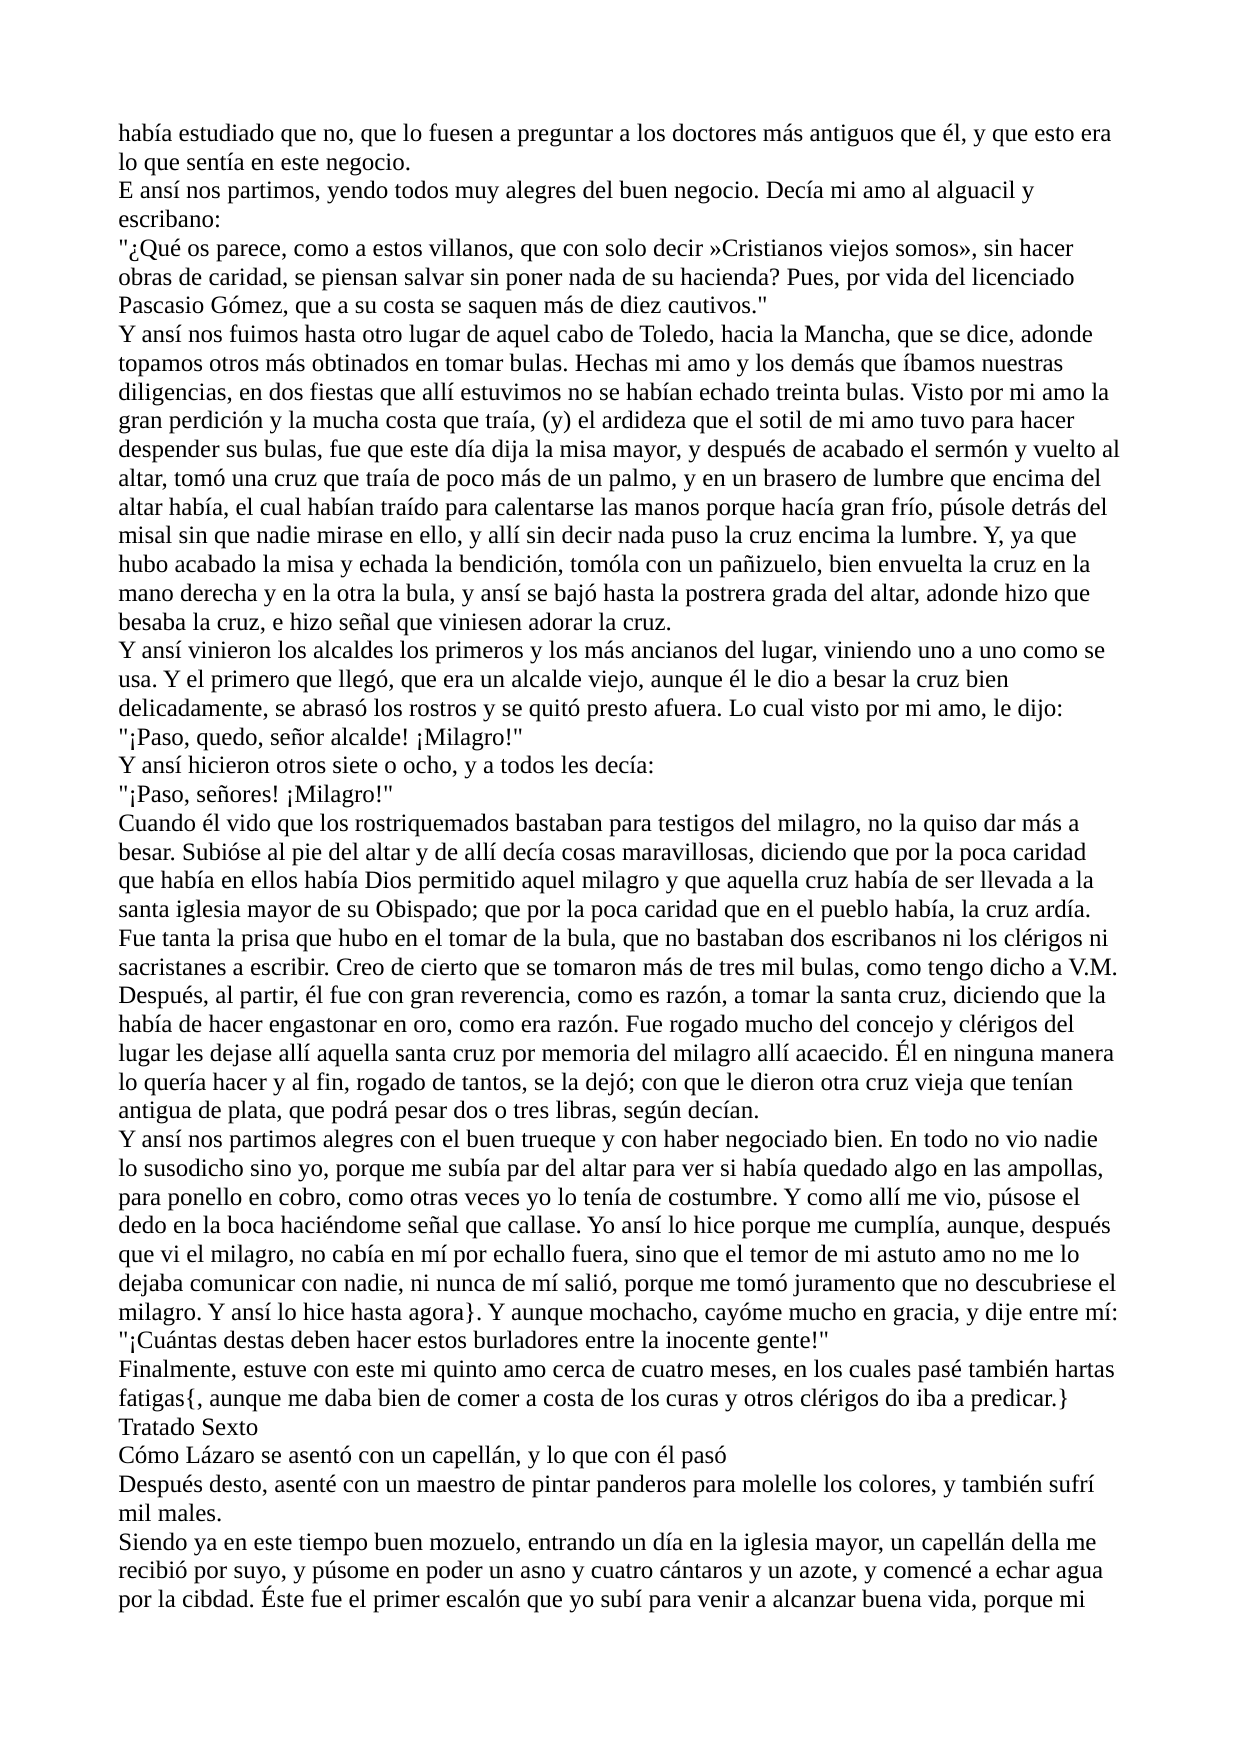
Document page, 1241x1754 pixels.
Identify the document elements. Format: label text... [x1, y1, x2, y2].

text Y ansí vinieron los alcaldes los primeros y los más ancianos del lugar, viniendo uno a uno como se usa. Y el primero que llegó, que era un alcalde viejo, aunque él le dio a besar la cruz bien delicadamente, se abrasó los rostros y se quitó presto afuera. Lo cual visto por mi amo, le dijo: [118, 636, 1122, 722]
text "¿Qué os parece, como a estos villanos, que con solo decir »Cristianos viejos somos», sin hacer obras de caridad, se piensan salvar sin poner nada de su hacienda? Pues, por vida del licenciado Pascasio Gómez, que a su costa se saquen más de diez cautivos." [118, 233, 1122, 319]
text Cómo Lázaro se asentó con un capellán, y lo que con él pasó [118, 1441, 1122, 1469]
text Y ansí nos partimos alegres con el buen trueque y con haber negociado bien. En todo no vio nadie lo susodicho sino yo, porque me subía par del altar para ver si había quedado algo en las ampollas, para ponello en cobro, como otras veces yo lo tenía de costumbre. Y como allí me vio, púsose el dedo en la boca haciéndome señal que callase. Yo ansí lo hice porque me cumplía, aunque, después que vi el milagro, no cabía en mí por echallo fuera, sino que el temor de mi astuto amo no me lo dejaba comunicar con nadie, ni nunca de mí salió, porque me tomó juramento que no descubriese el milagro. Y ansí lo hice hasta agora}. Y aunque mochacho, cayóme mucho en gracia, y dije entre mí: [118, 1124, 1122, 1326]
text Después desto, asenté con un maestro de pintar panderos para molelle los colores, y también sufrí mil males. [118, 1469, 1122, 1527]
text Y ansí hicieron otros siete o ocho, y a todos les decía: [118, 751, 1122, 779]
text E ansí nos partimos, yendo todos muy alegres del buen negocio. Decía mi amo al alguacil y escribano: [118, 176, 1122, 233]
text Siendo ya en este tiempo buen mozuelo, entrando un día en la iglesia mayor, un capellán della me recibió por suyo, y púsome en poder un asno y cuatro cántaros y un azote, y comencé a echar agua por la cibdad. Éste fue el primer escalón que yo subí para venir a alcanzar buena vida, porque mi [118, 1527, 1122, 1613]
text Cuando él vido que los rostriquemados bastaban para testigos del milagro, no la quiso dar más a besar. Subióse al pie del altar y de allí decía cosas maravillosas, diciendo que por la poca caridad que había en ellos había Dios permitido aquel milagro y que aquella cruz había de ser llevada a la santa iglesia mayor de su Obispado; que por la poca caridad que en el pueblo había, la cruz ardía. Fue tanta la prisa que hubo en el tomar de la bula, que no bastaban dos escribanos ni los clérigos ni sacristanes a escribir. Creo de cierto que se tomaron más de tres mil bulas, como tengo dicho a V.M. Después, al partir, él fue con gran reverencia, como es razón, a tomar la santa cruz, diciendo que la había de hacer engastonar en oro, como era razón. Fue rogado mucho del concejo y clérigos del lugar les dejase allí aquella santa cruz por memoria del milagro allí acaecido. Él en ninguna manera lo quería hacer y al fin, rogado de tantos, se la dejó; con que le dieron otra cruz vieja que tenían antigua de plata, que podrá pesar dos o tres libras, según decían. [118, 808, 1122, 1124]
text "¡Cuántas destas deben hacer estos burladores entre la inocente gente!" [118, 1326, 1122, 1354]
text "¡Paso, quedo, señor alcalde! ¡Milagro!" [118, 722, 1122, 751]
text "¡Paso, señores! ¡Milagro!" [118, 779, 1122, 808]
text había estudiado que no, que lo fuesen a preguntar a los doctores más antiguos que él, y que esto era lo que sentía en este negocio. [118, 118, 1122, 176]
text Finalmente, estuve con este mi quinto amo cerca de cuatro meses, en los cuales pasé también hartas fatigas{, aunque me daba bien de comer a costa de los curas y otros clérigos do iba a predicar.} [118, 1354, 1122, 1412]
text Y ansí nos fuimos hasta otro lugar de aquel cabo de Toledo, hacia la Mancha, que se dice, adonde topamos otros más obtinados en tomar bulas. Hechas mi amo y los demás que íbamos nuestras diligencias, en dos fiestas que allí estuvimos no se habían echado treinta bulas. Visto por mi amo la gran perdición y la mucha costa que traía, (y) el ardideza que el sotil de mi amo tuvo para hacer despender sus bulas, fue que este día dija la misa mayor, y después de acabado el sermón y vuelto al altar, tomó una cruz que traía de poco más de un palmo, y en un brasero de lumbre que encima del altar había, el cual habían traído para calentarse las manos porque hacía gran frío, púsole detrás del misal sin que nadie mirase en ello, y allí sin decir nada puso la cruz encima la lumbre. Y, ya que hubo acabado la misa y echada la bendición, tomóla con un pañizuelo, bien envuelta la cruz en la mano derecha y en la otra la bula, y ansí se bajó hasta la postrera grada del altar, adonde hizo que besaba la cruz, e hizo señal que viniesen adorar la cruz. [118, 319, 1122, 636]
text Tratado Sexto [118, 1412, 1122, 1441]
